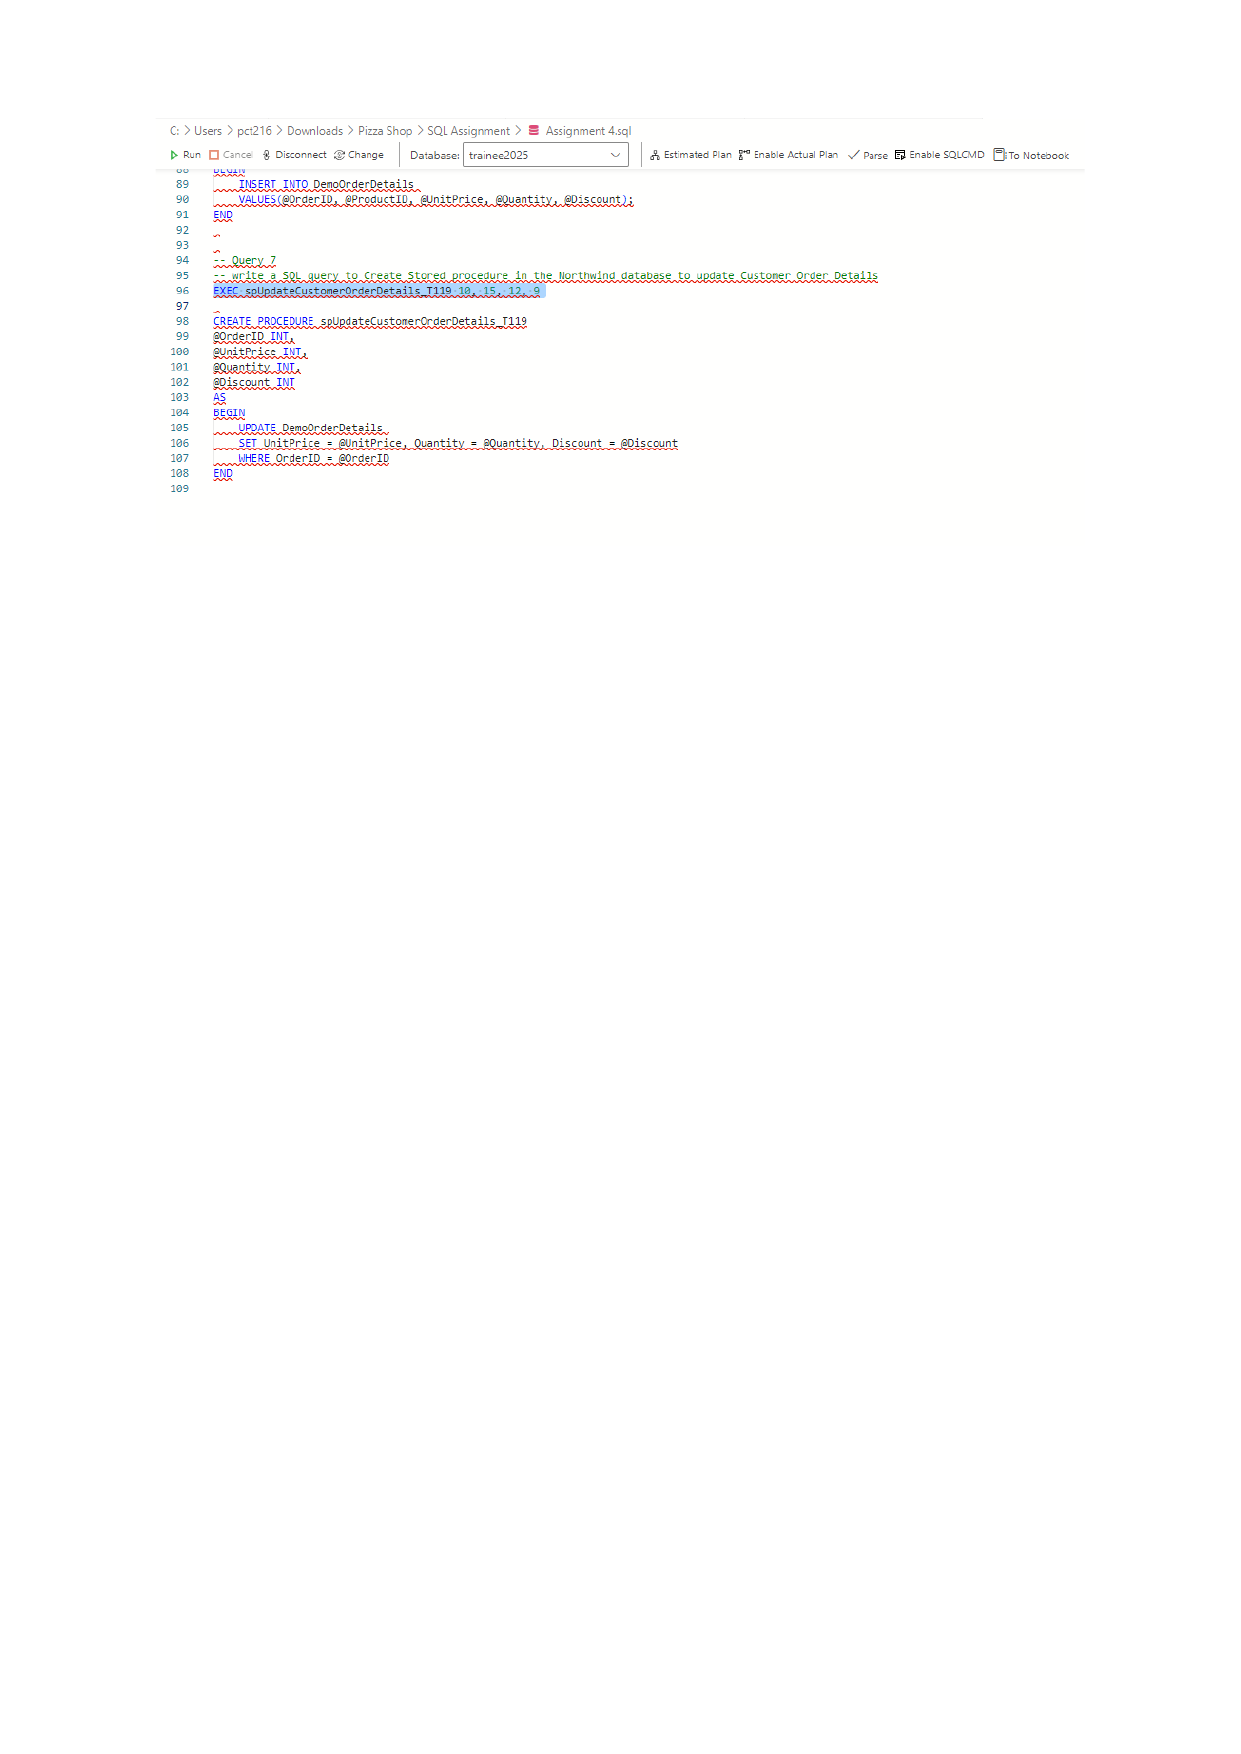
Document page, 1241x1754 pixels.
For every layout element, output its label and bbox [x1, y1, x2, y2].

picture [155, 118, 1085, 546]
